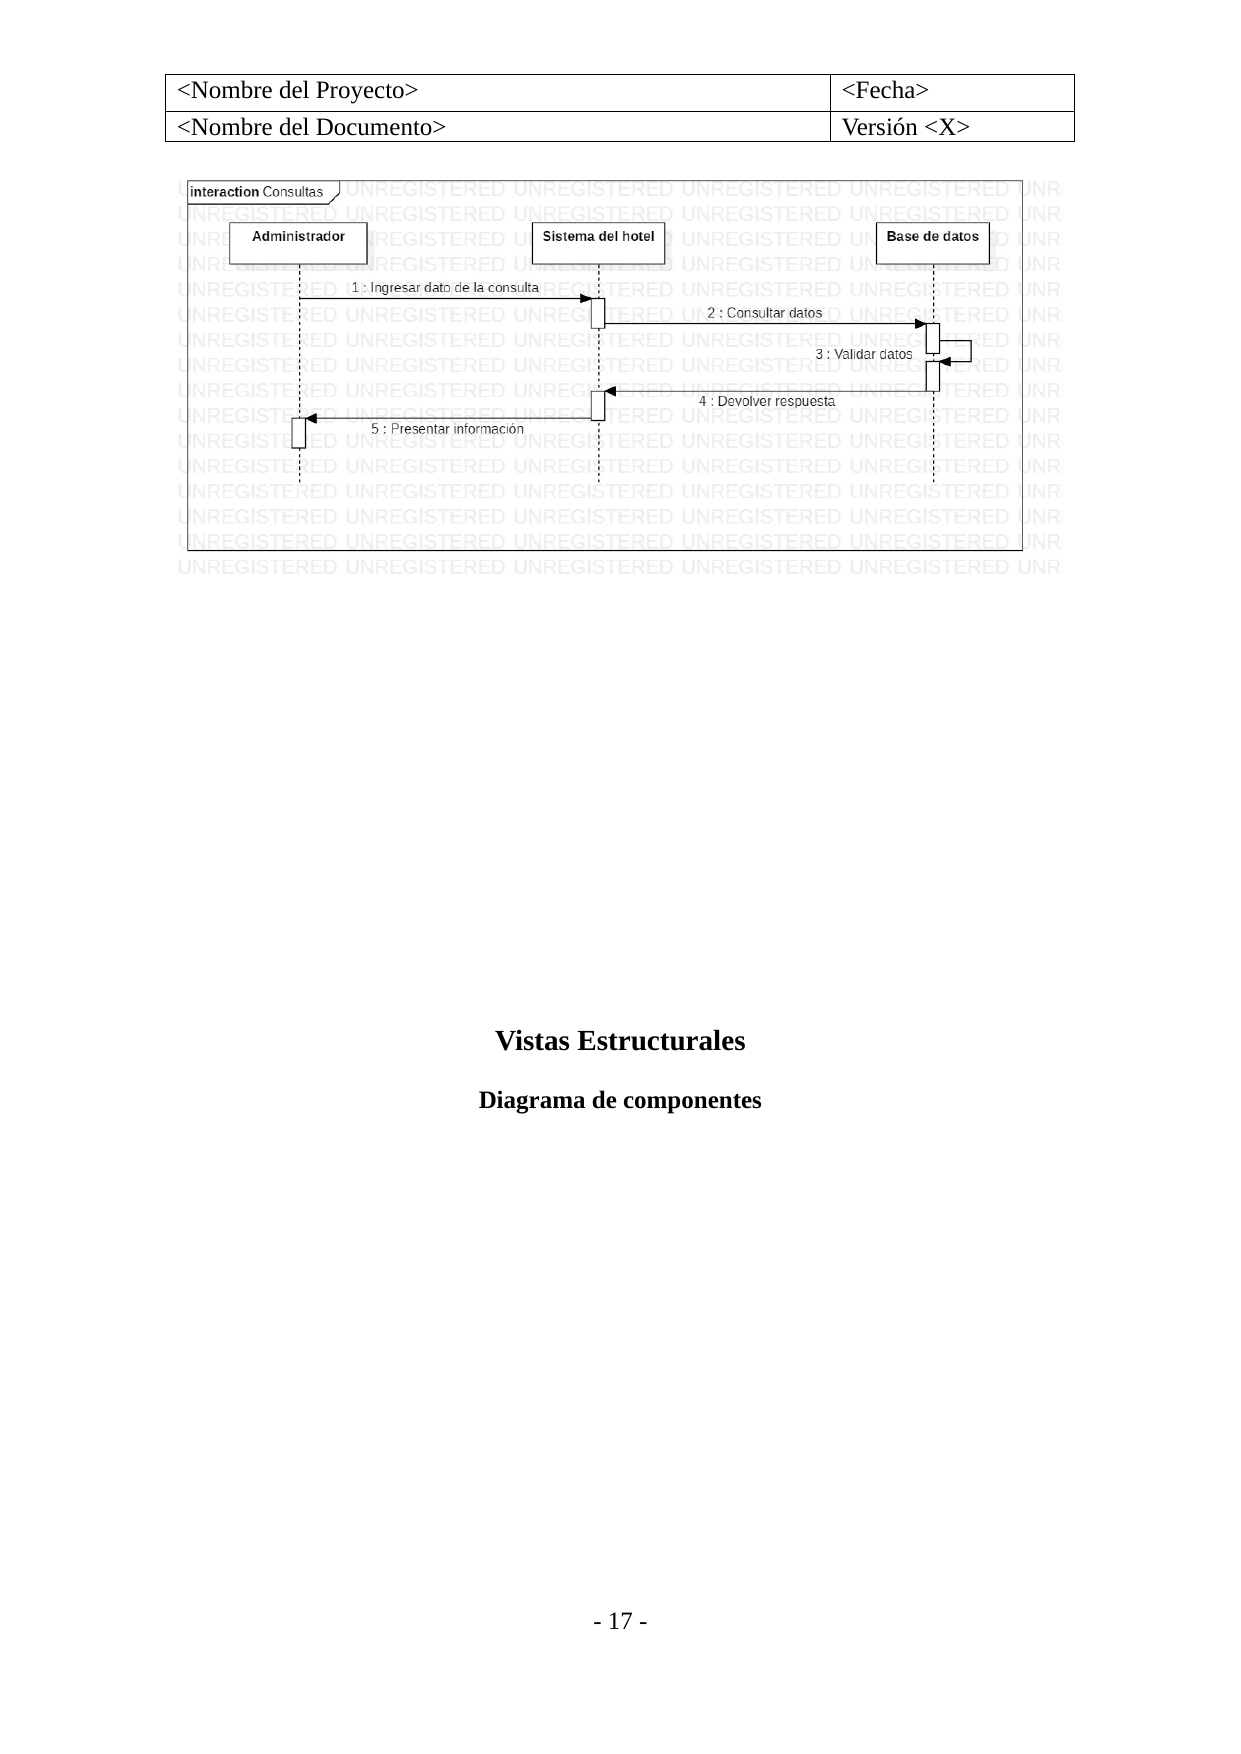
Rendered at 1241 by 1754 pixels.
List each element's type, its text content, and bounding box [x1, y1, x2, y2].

text Diagrama de componentes [177, 1085, 1063, 1114]
subtitle Vistas Estructurales [177, 1023, 1063, 1056]
